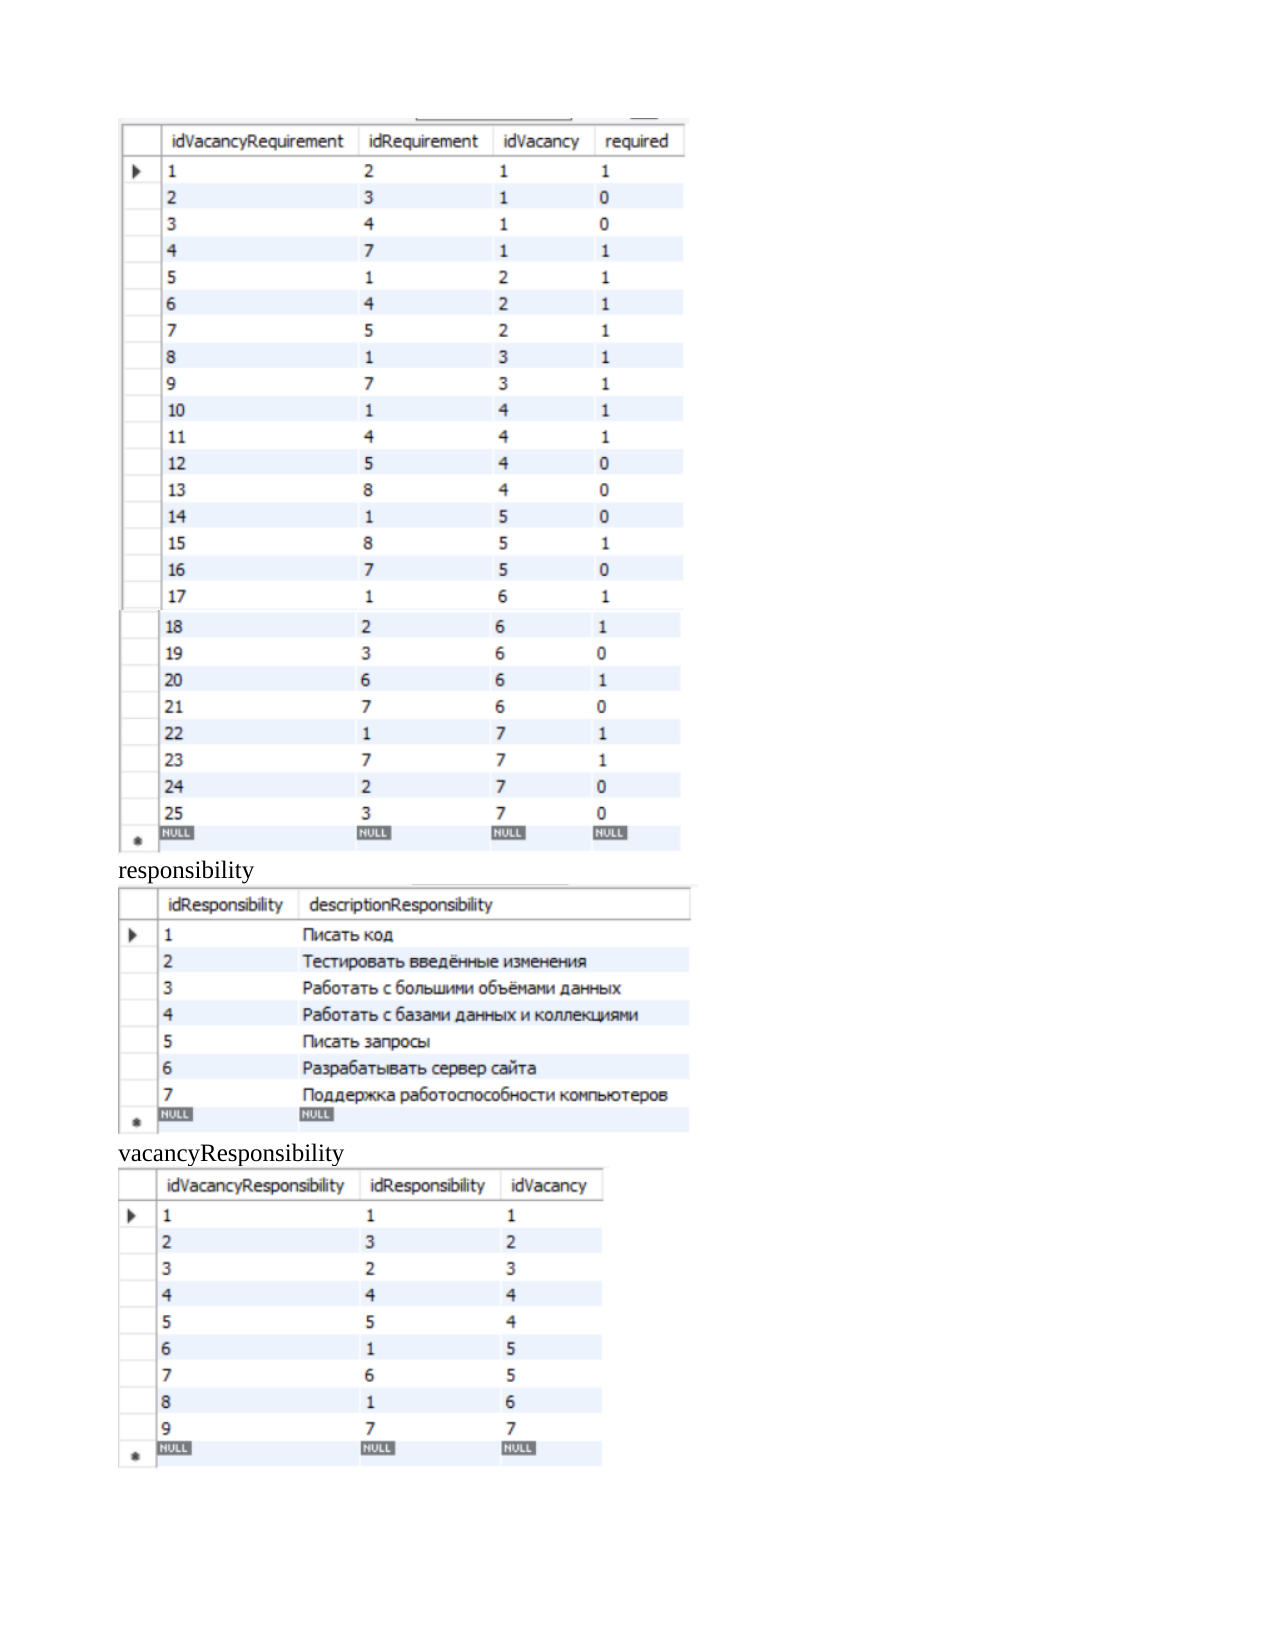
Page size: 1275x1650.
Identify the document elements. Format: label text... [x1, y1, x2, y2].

text vacancyResponsibility [118, 1138, 1157, 1167]
text responsibility [118, 856, 1157, 884]
